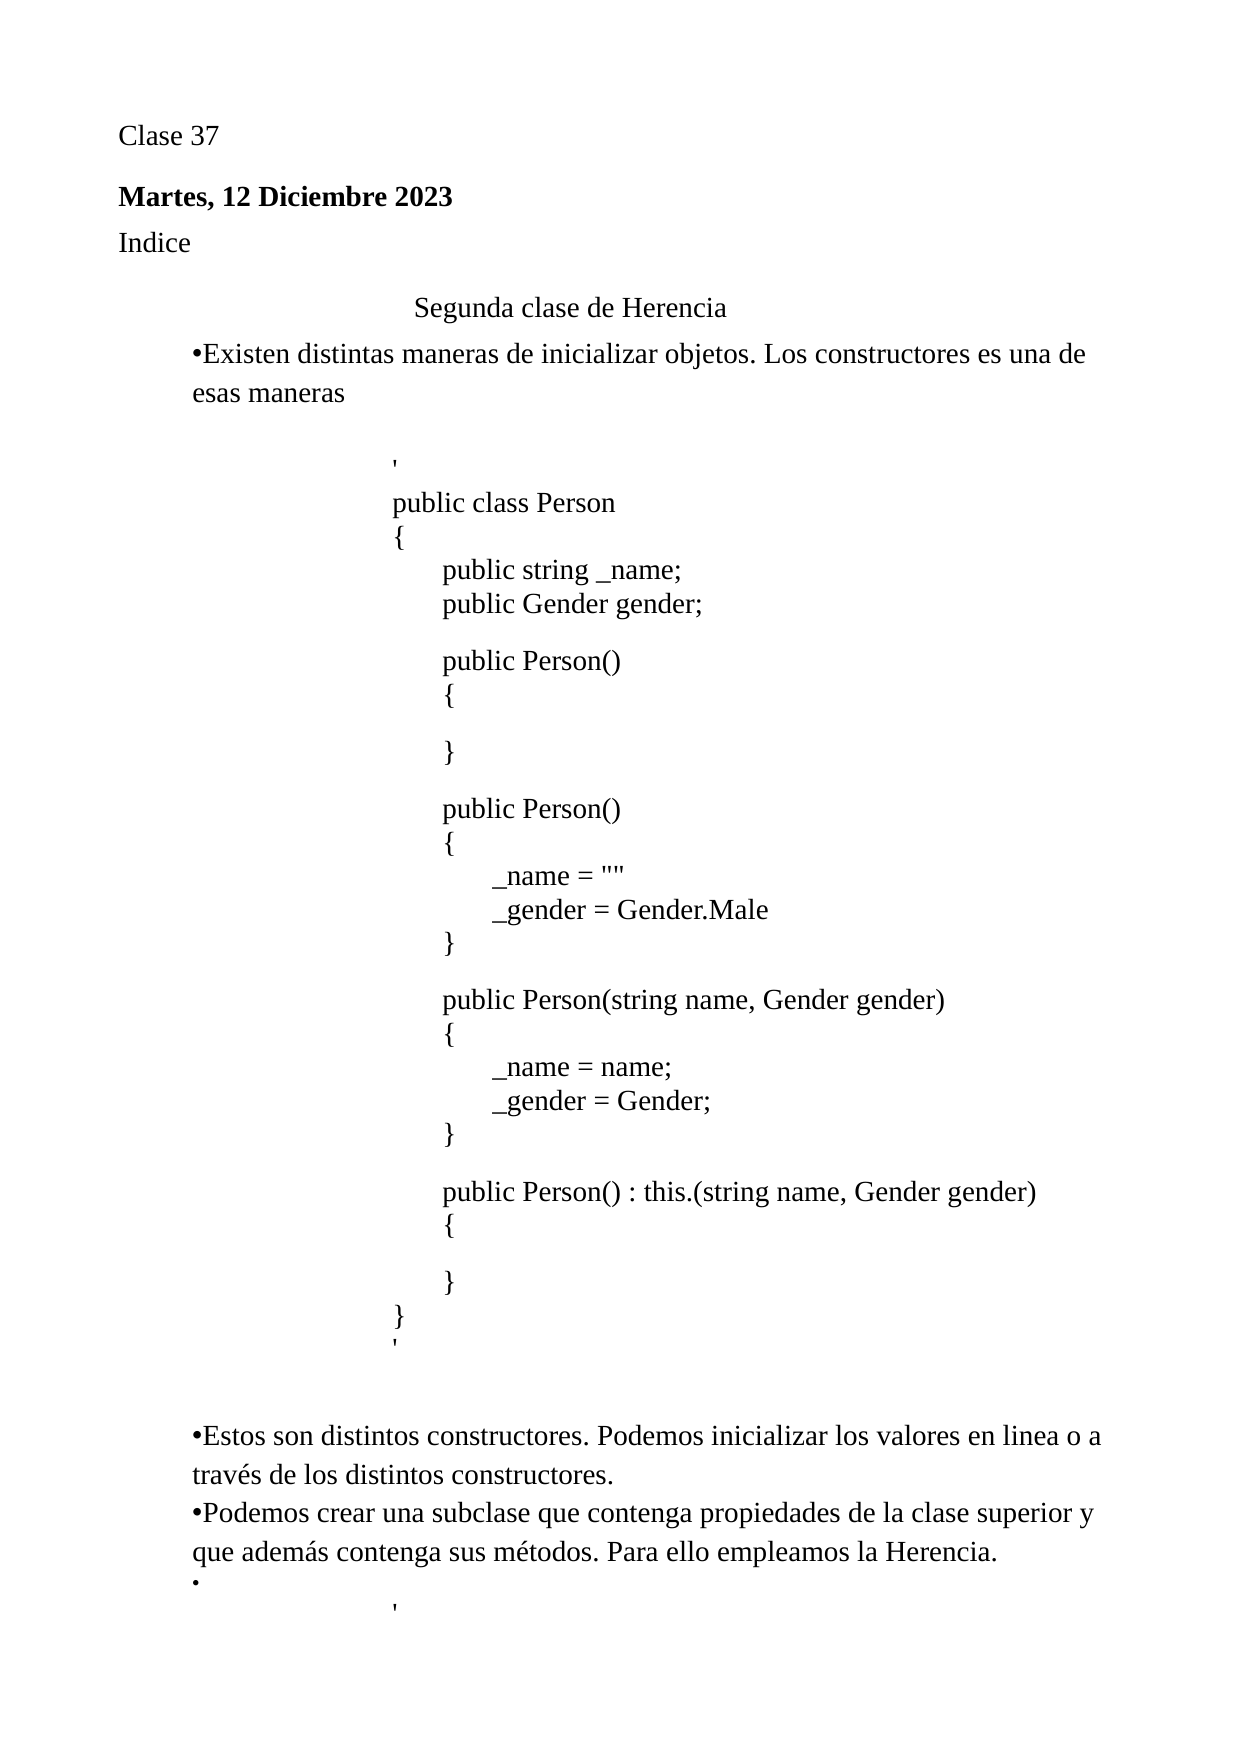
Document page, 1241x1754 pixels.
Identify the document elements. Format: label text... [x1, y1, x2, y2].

list _gender = Gender.Male [118, 892, 1122, 925]
list public Person() [118, 791, 1122, 825]
list { [118, 1016, 1122, 1049]
list ' [118, 452, 1122, 485]
list } [118, 925, 1122, 959]
subtitle Martes, 12 Diciembre 2023 [118, 179, 1122, 212]
list public Person() [118, 643, 1122, 677]
list { [118, 825, 1122, 858]
list _gender = Gender; [118, 1083, 1122, 1117]
list } [118, 1264, 1122, 1298]
list ' [118, 1332, 1122, 1365]
subtitle Segunda clase de Herencia [384, 290, 1122, 324]
list } [118, 1117, 1122, 1150]
list } [118, 734, 1122, 767]
list _name = name; [118, 1049, 1122, 1083]
list { [118, 519, 1122, 552]
list public string _name; [118, 552, 1122, 586]
text Indice [118, 225, 1122, 258]
list ' [118, 1596, 1122, 1630]
list _name = "" [118, 858, 1122, 892]
list public class Person [118, 485, 1122, 519]
list public Person(string name, Gender gender) [118, 982, 1122, 1016]
list { [118, 677, 1122, 710]
list } [118, 1298, 1122, 1332]
subtitle Clase 37 [118, 118, 1122, 152]
list Estos son distintos constructores. Podemos inicializar los valores en linea o a través de los distintos constructores. [118, 1418, 1122, 1491]
list public Gender gender; [118, 586, 1122, 619]
list public Person() : this.(string name, Gender gender) [118, 1174, 1122, 1207]
list Podemos crear una subclase que contenga propiedades de la clase superior y que además contenga sus métodos. Para ello empleamos la Herencia. [118, 1496, 1122, 1568]
list { [118, 1207, 1122, 1241]
list Existen distintas maneras de inicializar objetos. Los constructores es una de esas maneras [118, 336, 1122, 409]
